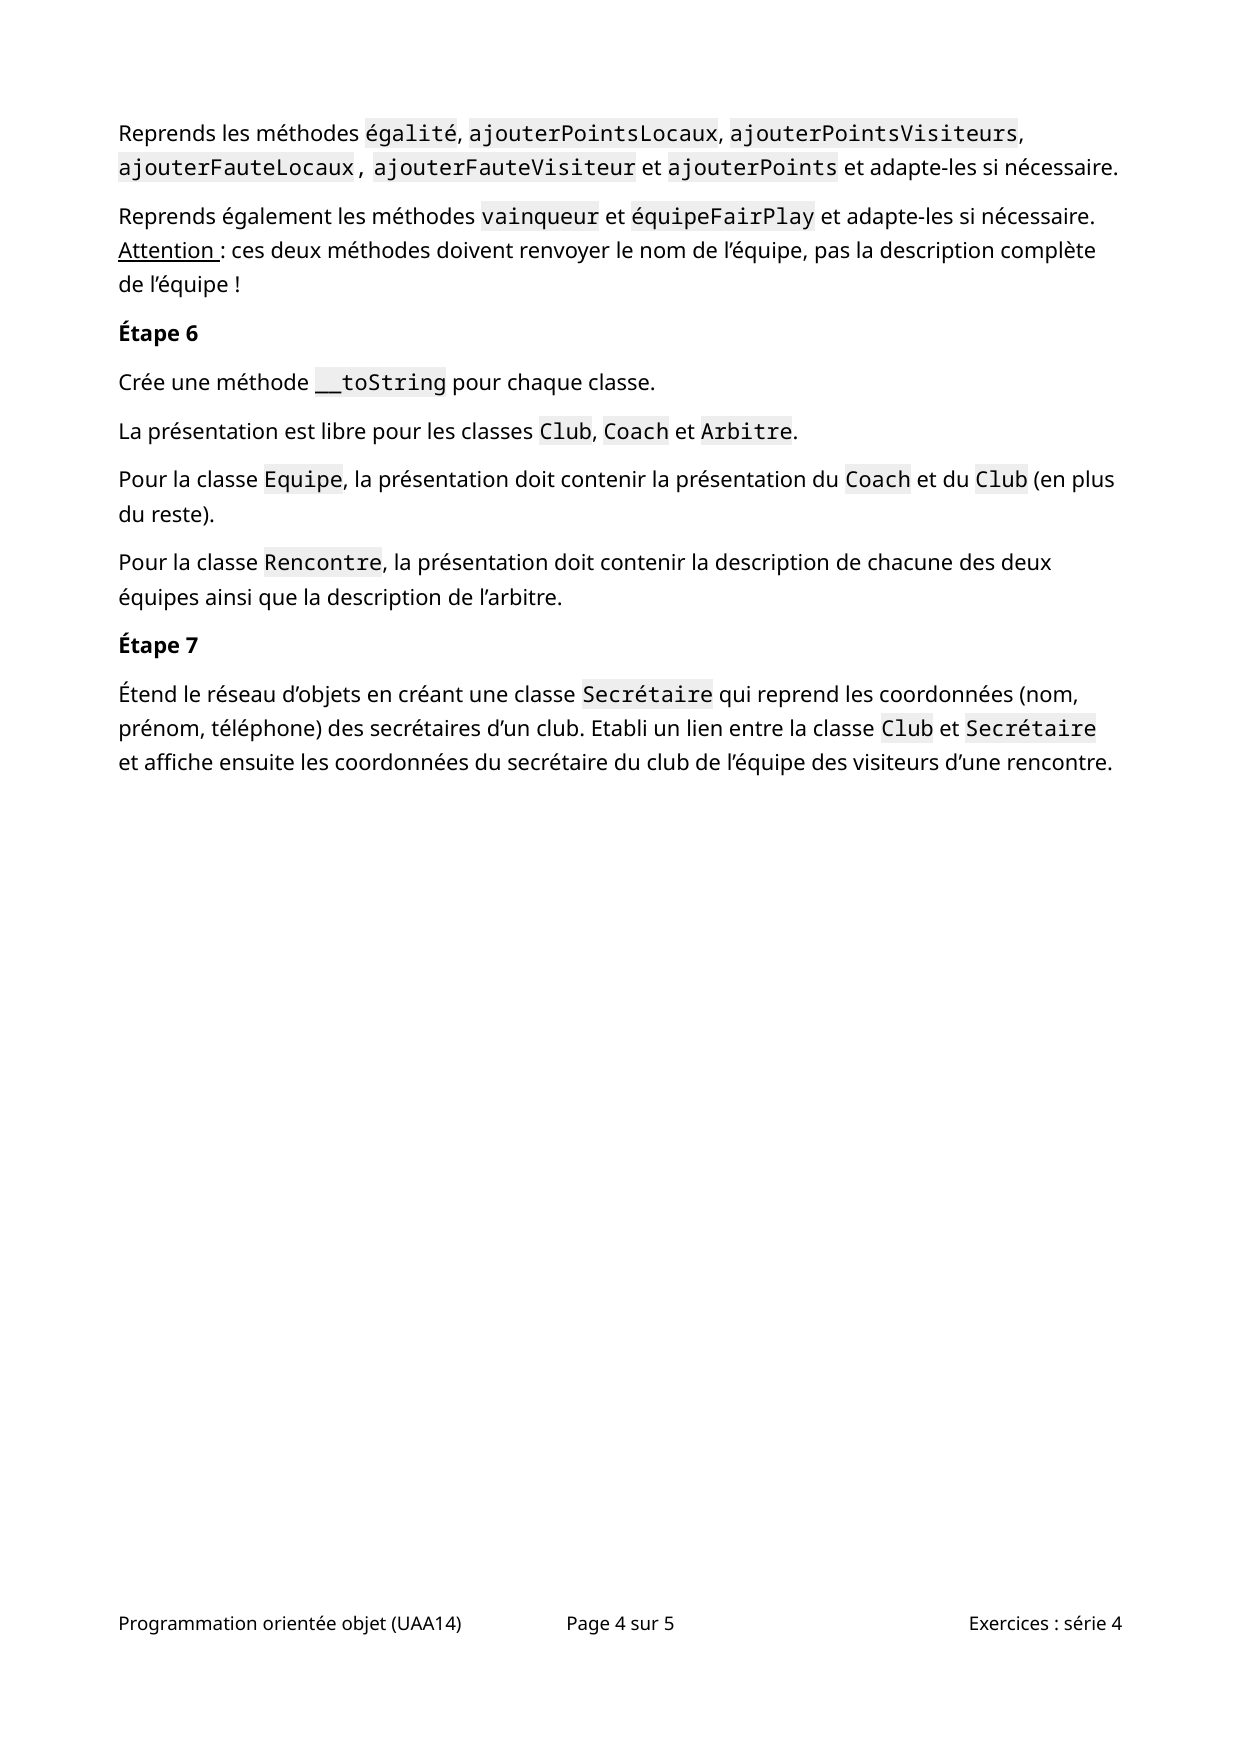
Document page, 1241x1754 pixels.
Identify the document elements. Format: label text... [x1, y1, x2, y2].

text La présentation est libre pour les classes Club, Coach et Arbitre. [118, 416, 1122, 445]
text Étend le réseau d’objets en créant une classe Secrétaire qui reprend les coordonnées (nom, prénom, téléphone) des secrétaires d’un club. Etabli un lien entre la classe Club et Secrétaire et affiche ensuite les coordonnées du secrétaire du club de l’équipe des visiteurs d’une rencontre. [118, 679, 1122, 777]
text Étape 7 [118, 630, 1122, 660]
text Crée une méthode __toString pour chaque classe. [118, 367, 1122, 397]
text Reprends également les méthodes vainqueur et équipeFairPlay et adapte-les si nécessaire. Attention : ces deux méthodes doivent renvoyer le nom de l’équipe, pas la description complète de l’équipe ! [118, 201, 1122, 299]
text Étape 6 [118, 318, 1122, 348]
text Pour la classe Equipe, la présentation doit contenir la présentation du Coach et du Club (en plus du reste). [118, 464, 1122, 528]
text Reprends les méthodes égalité, ajouterPointsLocaux, ajouterPointsVisiteurs, ajouterFauteLocaux, ajouterFauteVisiteur et ajouterPoints et adapte-les si nécessaire. [118, 118, 1122, 182]
text Pour la classe Rencontre, la présentation doit contenir la description de chacune des deux équipes ainsi que la description de l’arbitre. [118, 547, 1122, 611]
